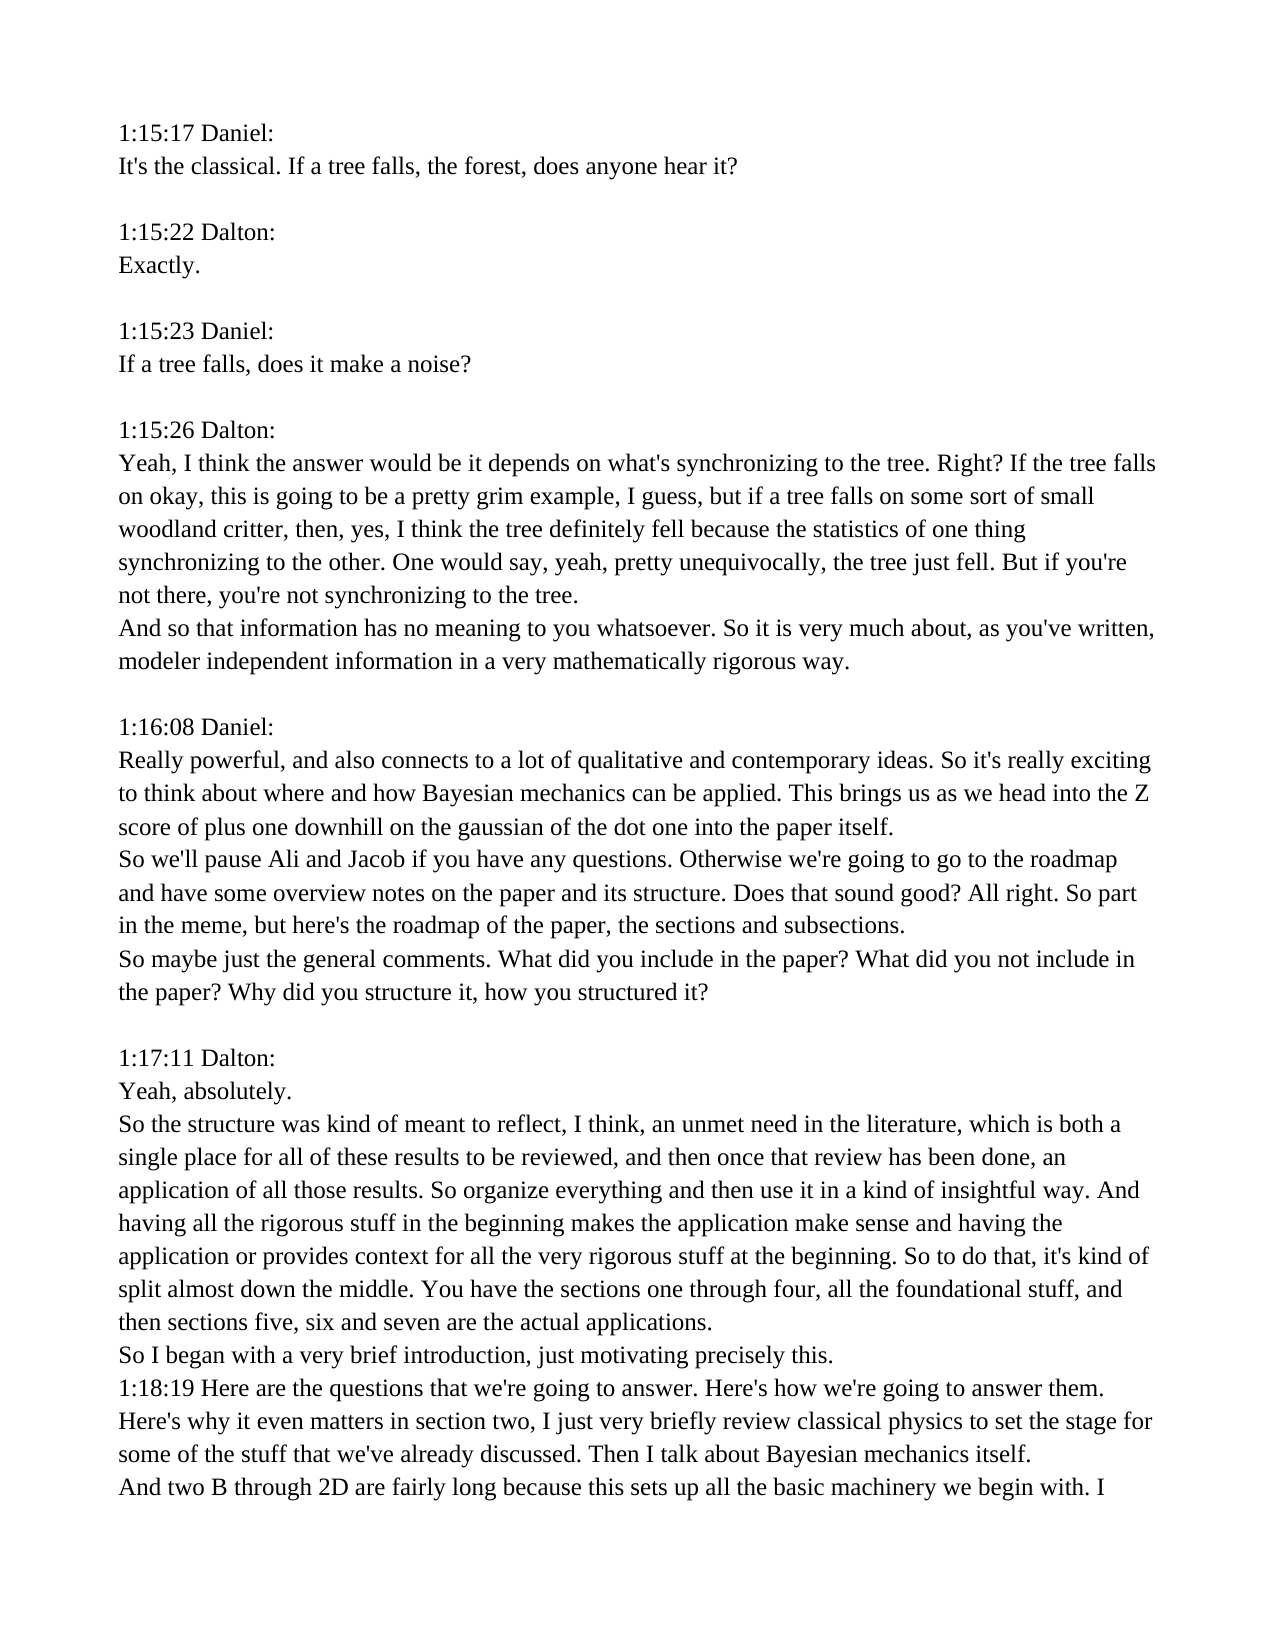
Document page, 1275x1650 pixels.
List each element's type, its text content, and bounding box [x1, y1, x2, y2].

text And so that information has no meaning to you whatsoever. So it is very much about, as you've written, modeler independent information in a very mathematically rigorous way. [118, 613, 1157, 675]
text Yeah, absolutely. [118, 1076, 1157, 1104]
text 1:15:22 Dalton: [118, 217, 1157, 246]
text So I began with a very brief introduction, just motivating precisely this. [118, 1340, 1157, 1369]
text 1:16:08 Daniel: [118, 712, 1157, 741]
text Really powerful, and also connects to a lot of qualitative and contemporary ideas. So it's really exciting to think about where and how Bayesian mechanics can be applied. This brings us as we head into the Z score of plus one downhill on the gaussian of the dot one into the paper itself. [118, 746, 1157, 840]
text So we'll pause Ali and Jacob if you have any questions. Otherwise we're going to go to the roadmap and have some overview notes on the paper and its structure. Does that sound good? All right. So part in the meme, but here's the roadmap of the paper, the sections and subsections. [118, 844, 1157, 939]
text 1:15:23 Daniel: [118, 316, 1157, 345]
text 1:15:26 Dalton: [118, 415, 1157, 444]
text 1:18:19 Here are the questions that we're going to answer. Here's how we're going to answer them. Here's why it even matters in section two, I just very briefly review classical physics to set the stage for some of the stuff that we've already discussed. Then I talk about Bayesian mechanics itself. [118, 1373, 1157, 1468]
text So the structure was kind of meant to reflect, I think, an unmet need in the literature, which is both a single place for all of these results to be reviewed, and then once that review has been done, an application of all those results. So organize everything and then use it in a kind of insightful way. And having all the rigorous stuff in the beginning makes the application make sense and having the application or provides context for all the very rigorous stuff at the beginning. So to do that, it's kind of split almost down the middle. You have the sections one through four, all the foundational stuff, and then sections five, six and seven are the actual applications. [118, 1109, 1157, 1336]
text Yeah, I think the answer would be it depends on what's synchronizing to the tree. Right? If the tree falls on okay, this is going to be a pretty grim example, I guess, but if a tree falls on some sort of small woodland critter, then, yes, I think the tree definitely fell because the statistics of one thing synchronizing to the other. One would say, yeah, pretty unequivocally, the tree just fell. But if you're not there, you're not synchronizing to the tree. [118, 448, 1157, 609]
text If a tree falls, does it make a noise? [118, 349, 1157, 378]
text 1:17:11 Dalton: [118, 1043, 1157, 1071]
text And two B through 2D are fairly long because this sets up all the basic machinery we begin with. I [118, 1472, 1157, 1501]
text So maybe just the general comments. What did you include in the paper? What did you not include in the paper? Why did you structure it, how you structured it? [118, 944, 1157, 1005]
text It's the classical. If a tree falls, the forest, does anyone hear it? [118, 151, 1157, 180]
text Exactly. [118, 250, 1157, 279]
text 1:15:17 Daniel: [118, 118, 1157, 147]
